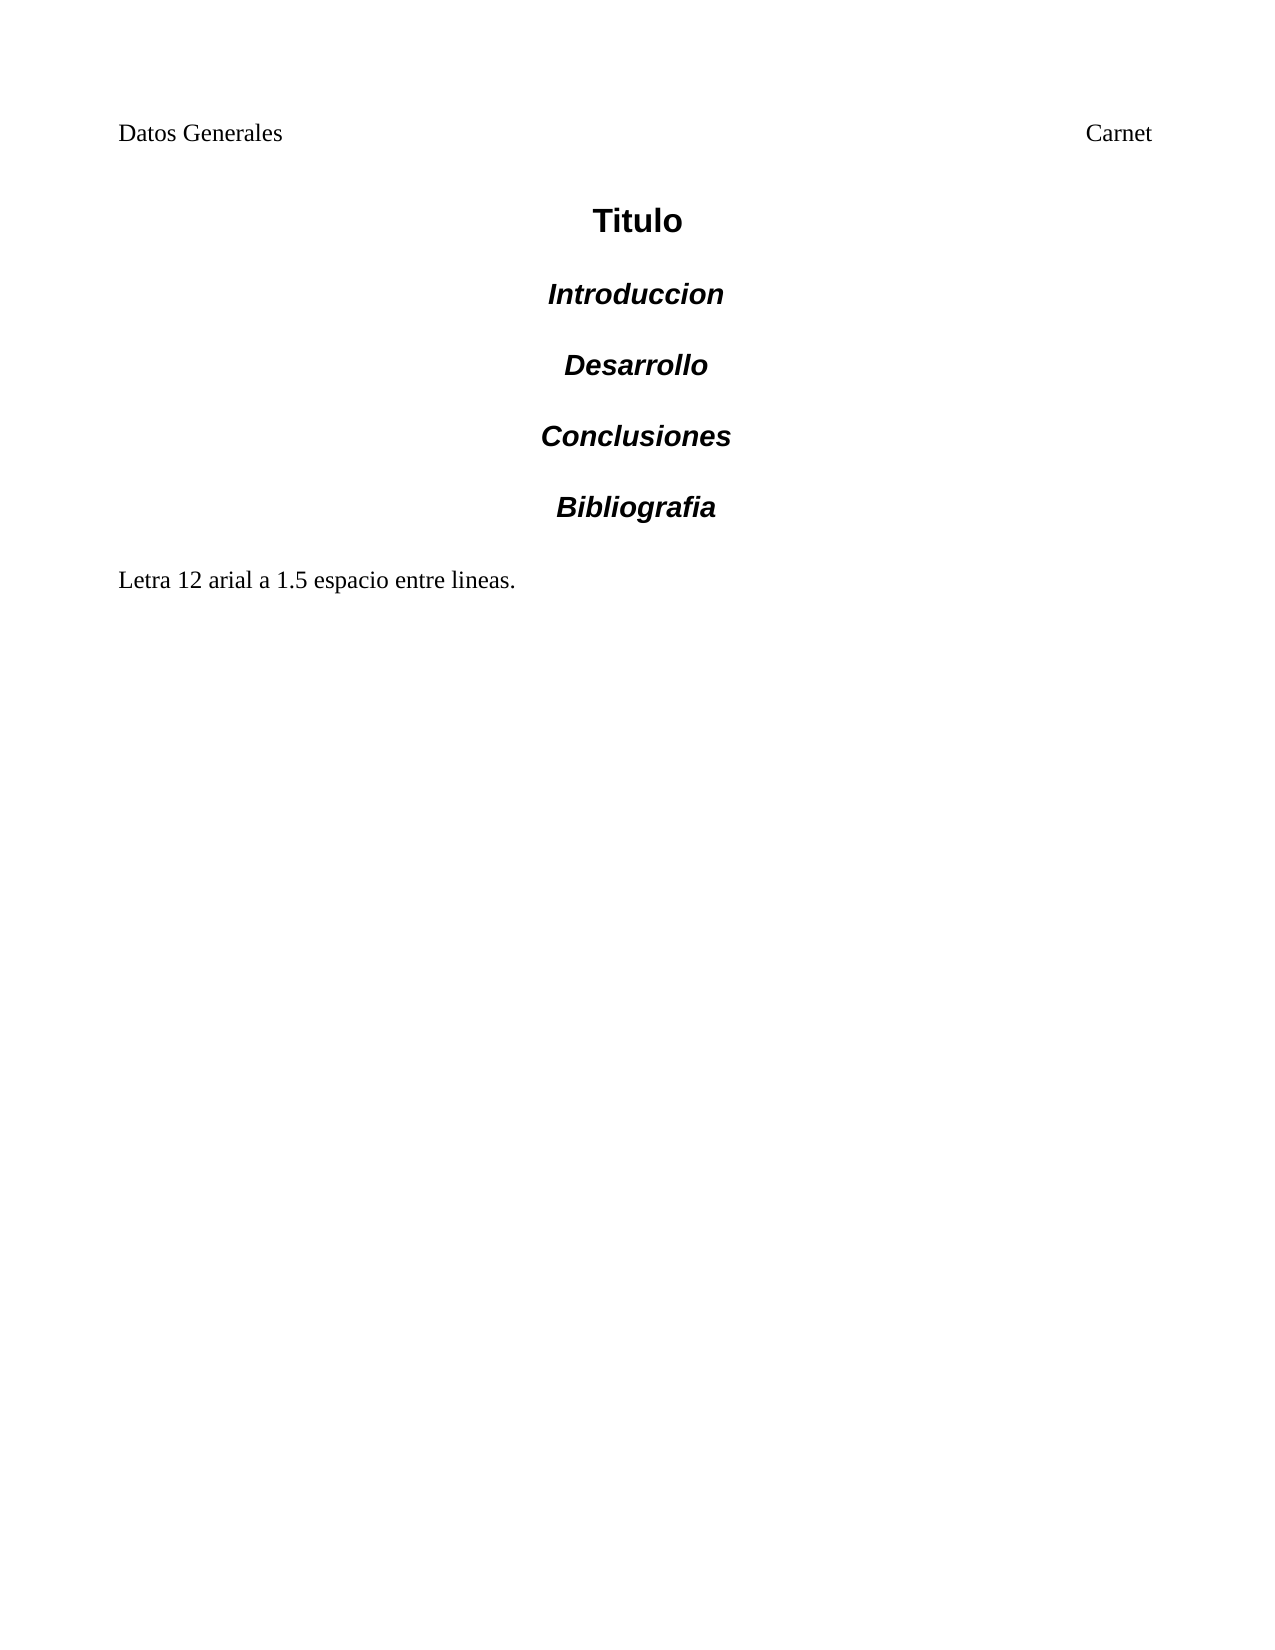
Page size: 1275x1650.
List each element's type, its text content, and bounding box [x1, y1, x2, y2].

subtitle Bibliografia [118, 490, 1157, 523]
subtitle Conclusiones [118, 419, 1157, 452]
text Letra 12 arial a 1.5 espacio entre lineas. [118, 565, 1157, 593]
text Datos Generales Carnet [118, 118, 1157, 147]
subtitle Desarrollo [118, 348, 1157, 381]
subtitle Titulo [118, 201, 1157, 239]
subtitle Introduccion [118, 277, 1157, 310]
